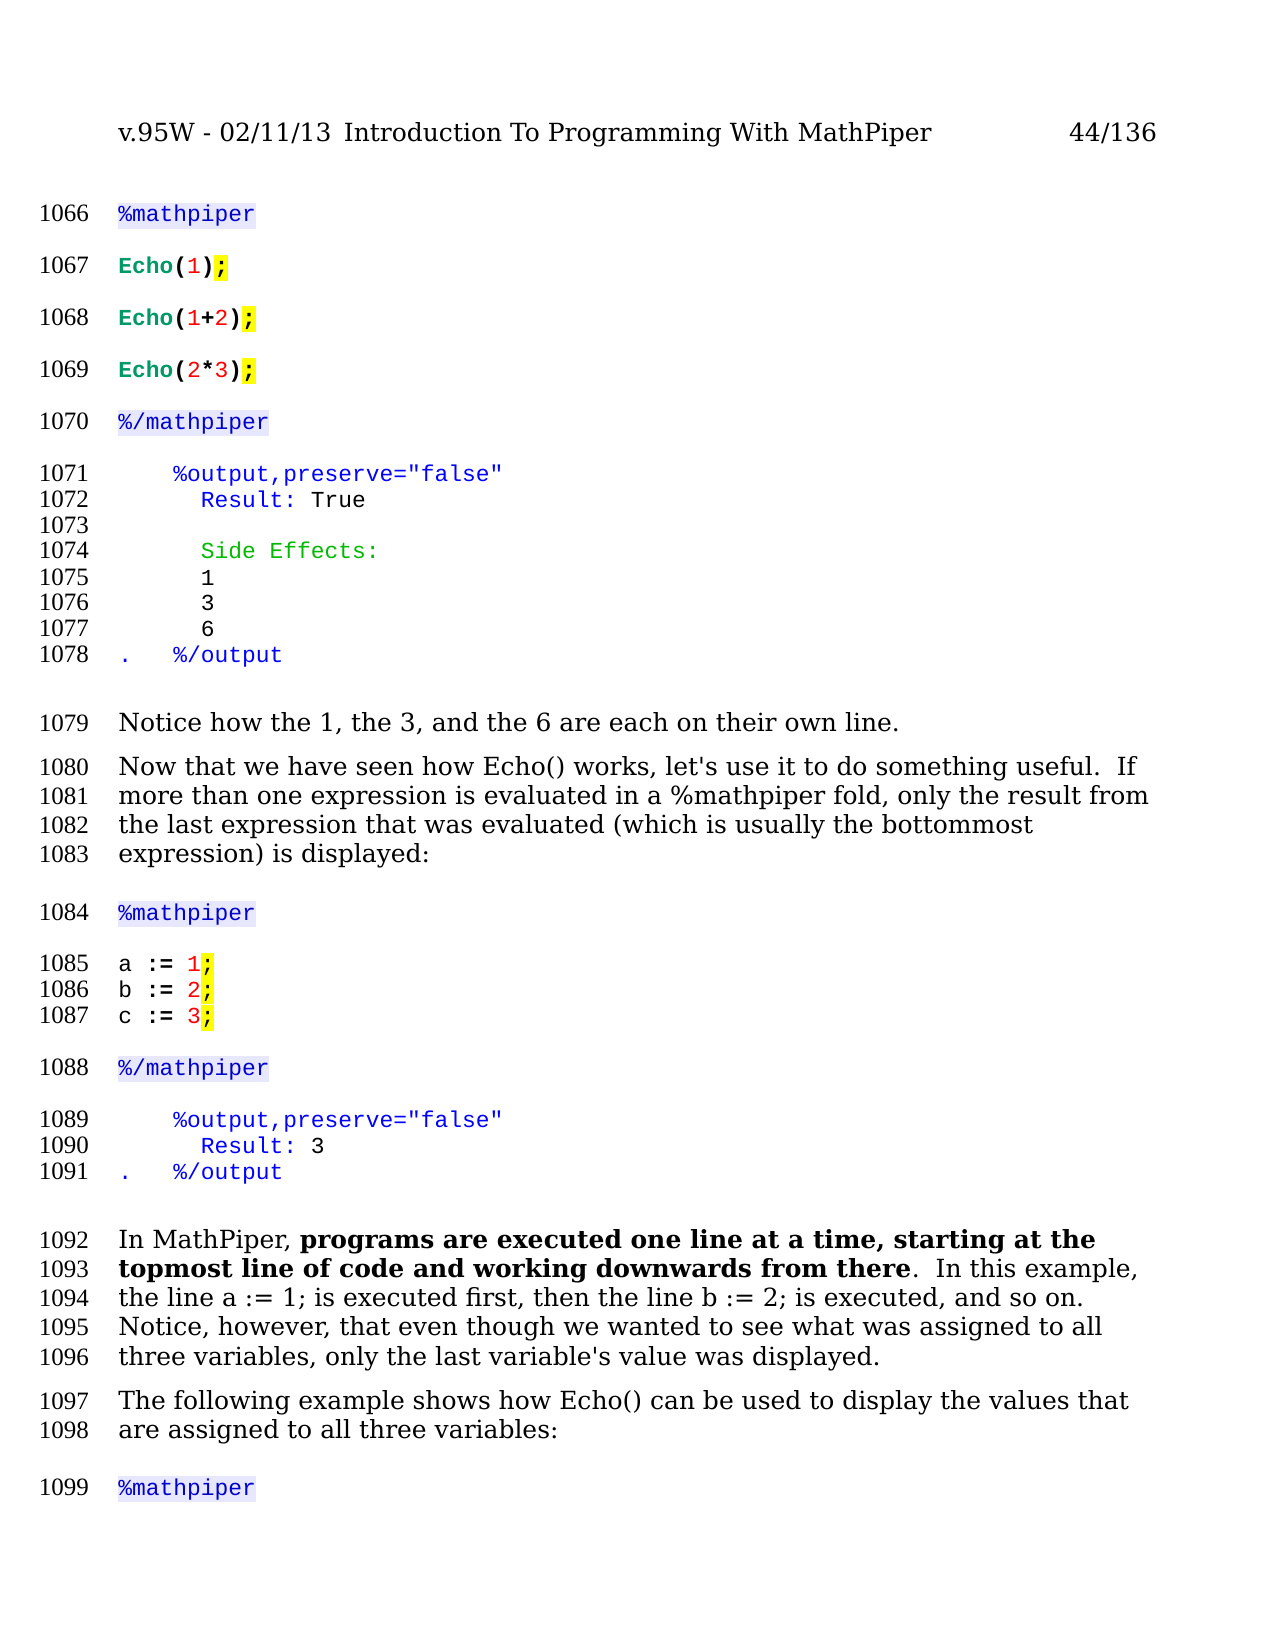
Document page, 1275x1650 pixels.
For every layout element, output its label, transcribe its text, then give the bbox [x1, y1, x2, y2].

text In MathPiper, programs are executed one line at a time, starting at the topmost line of code and working downwards from there. In this example, the line a := 1; is executed first, then the line b := 2; is executed, and so on. Notice, however, that even though we wanted to see what was assigned to all three variables, only the last variable's value was displayed. [118, 1224, 1157, 1371]
text Echo(1+2); [118, 306, 1157, 332]
text . %/output [118, 644, 1157, 669]
text 3 [118, 592, 1157, 618]
text Side Effects: [118, 540, 1157, 566]
text %/mathpiper [118, 1056, 1157, 1082]
text Echo(1); [118, 254, 1157, 281]
text %/mathpiper [118, 410, 1157, 436]
text The following example shows how Echo() can be used to display the values that are assigned to all three variables: [118, 1386, 1157, 1444]
text c := 3; [118, 1004, 1157, 1031]
text Echo(2*3); [118, 358, 1157, 384]
text %output,preserve="false" [118, 1108, 1157, 1134]
text . %/output [118, 1160, 1157, 1186]
text a := 1; [118, 953, 1157, 979]
text %mathpiper [118, 1476, 1157, 1502]
text %mathpiper [118, 203, 1157, 229]
text %output,preserve="false" [118, 462, 1157, 488]
text b := 2; [118, 979, 1157, 1004]
text Result: 3 [118, 1134, 1157, 1160]
text %mathpiper [118, 901, 1157, 927]
text 6 [118, 618, 1157, 644]
text Notice how the 1, the 3, and the 6 are each on their own line. [118, 708, 1157, 737]
text Now that we have seen how Echo() works, let's use it to do something useful. If more than one expression is evaluated in a %mathpiper fold, only the result from the last expression that was evaluated (which is usually the bottommost expression) is displayed: [118, 752, 1157, 869]
text 1 [118, 566, 1157, 592]
text Result: True [118, 488, 1157, 514]
